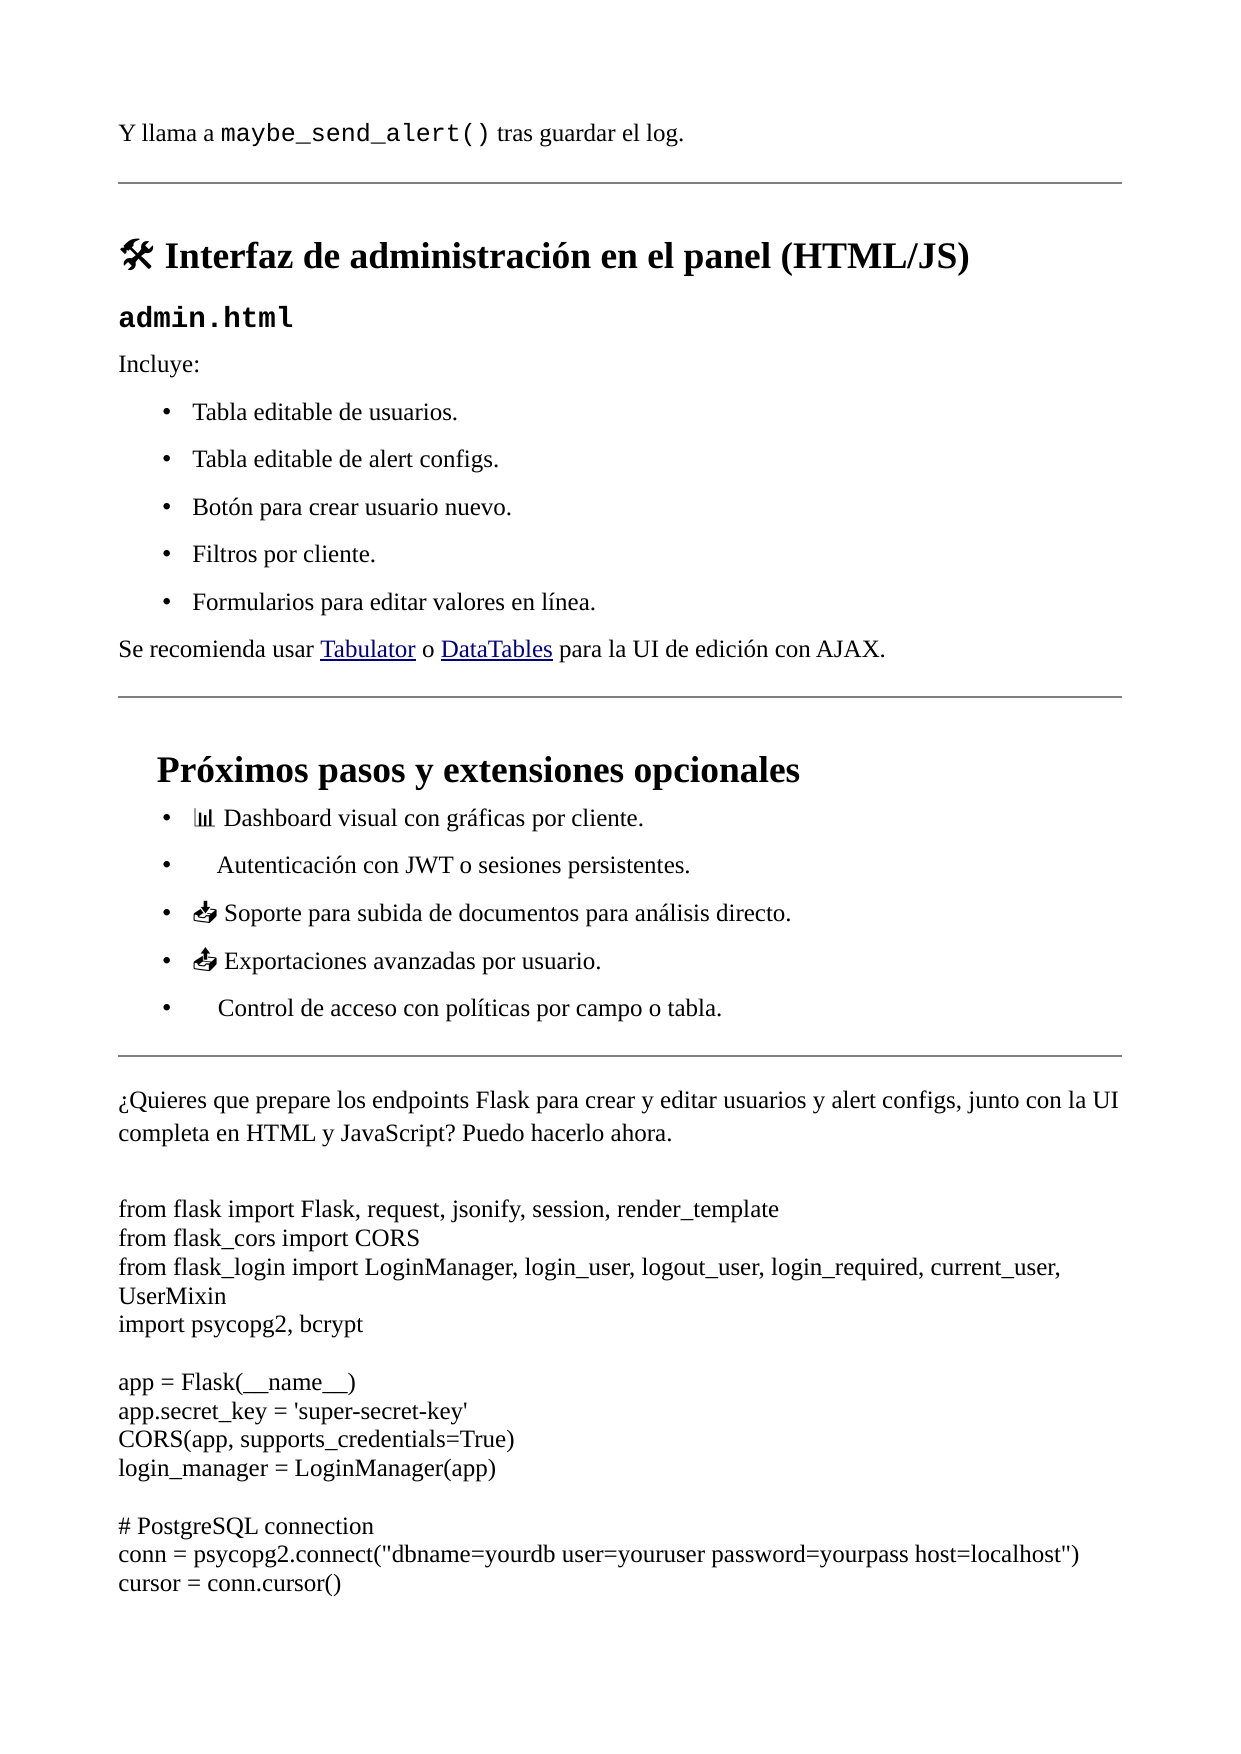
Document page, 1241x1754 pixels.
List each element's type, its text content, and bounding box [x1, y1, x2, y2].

list 📥 Soporte para subida de documentos para análisis directo. [162, 898, 1122, 927]
subtitle 🧪 Próximos pasos y extensiones opcionales [118, 747, 1122, 790]
text Y llama a maybe_send_alert() tras guardar el log. [118, 118, 1122, 149]
text from flask import Flask, request, jsonify, session, render_template from flask_cors import CORS from flask_login import LoginManager, login_user, logout_user, login_required, current_user, UserMixin import psycopg2, bcrypt app = Flask(__name__) app.secret_key = 'super-secret-key' CORS(app, supports_credentials=True) login_manager = LoginManager(app) # PostgreSQL connection conn = psycopg2.connect("dbname=yourdb user=youruser password=yourpass host=localhost") cursor = conn.cursor() [118, 1194, 1122, 1626]
text Se recomienda usar Tabulator o DataTables para la UI de edición con AJAX. [118, 634, 1122, 663]
text Incluye: [118, 349, 1122, 378]
list Filtros por cliente. [162, 539, 1122, 568]
list 🔐 Autenticación con JWT o sesiones persistentes. [162, 851, 1122, 879]
list 📊 Dashboard visual con gráficas por cliente. [162, 803, 1122, 832]
subtitle 🛠️ Interfaz de administración en el panel (HTML/JS) [118, 233, 1122, 276]
list 📤 Exportaciones avanzadas por usuario. [162, 946, 1122, 974]
list 🎯 Control de acceso con políticas por campo o tabla. [162, 993, 1122, 1022]
list Tabla editable de alert configs. [162, 444, 1122, 473]
subtitle admin.html [118, 303, 1122, 336]
list Formularios para editar valores en línea. [162, 587, 1122, 616]
text ¿Quieres que prepare los endpoints Flask para crear y editar usuarios y alert configs, junto con la UI completa en HTML y JavaScript? Puedo hacerlo ahora. [118, 1085, 1122, 1147]
list Botón para crear usuario nuevo. [162, 492, 1122, 521]
list Tabla editable de usuarios. [162, 397, 1122, 425]
